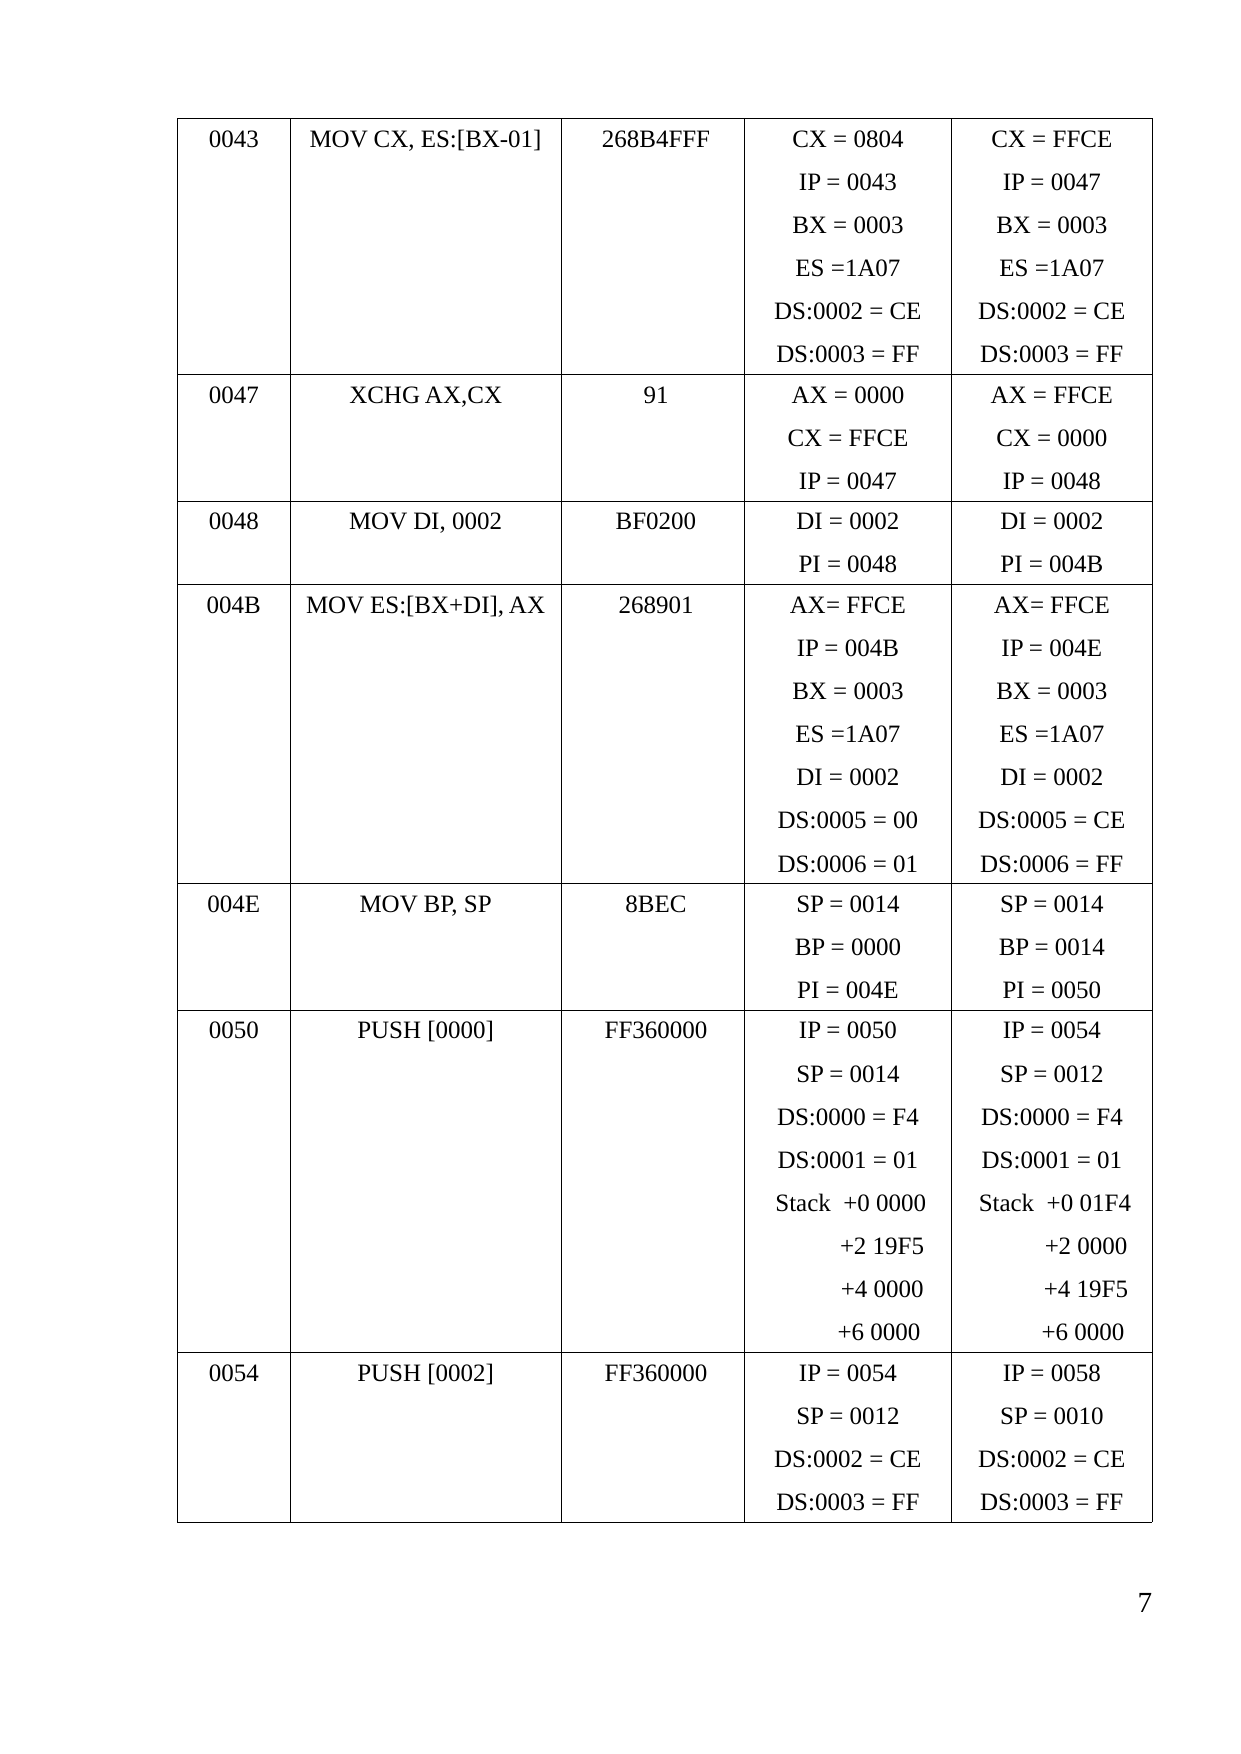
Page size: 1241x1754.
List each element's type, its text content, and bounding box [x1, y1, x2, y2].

table_cell 91 [562, 375, 744, 501]
table_cell FF360000 [562, 1353, 744, 1522]
table_cell AX = 0000 CX = FFCE IP = 0047 [745, 375, 951, 501]
table_cell 004E [178, 884, 290, 1010]
table_cell MOV DI, 0002 [291, 502, 561, 584]
table_cell AX= FFCE IP = 004B BX = 0003 ES =1A07 DI = 0002 DS:0005 = 00 DS:0006 = 01 [745, 585, 951, 883]
table_cell 0054 [178, 1353, 290, 1522]
table_cell 004B [178, 585, 290, 883]
table_cell AX = FFCE CX = 0000 IP = 0048 [952, 375, 1152, 501]
table_cell PUSH [0002] [291, 1353, 561, 1522]
table_cell 0043 [178, 119, 290, 374]
table_cell PUSH [0000] [291, 1011, 561, 1352]
table_cell MOV BP, SP [291, 884, 561, 1010]
table_cell 0048 [178, 502, 290, 584]
table_cell MOV ES:[BX+DI], AX [291, 585, 561, 883]
table_cell 0050 [178, 1011, 290, 1352]
table_cell BF0200 [562, 502, 744, 584]
table_cell CX = FFCE IP = 0047 BX = 0003 ES =1A07 DS:0002 = CE DS:0003 = FF [952, 119, 1152, 374]
table_cell 268901 [562, 585, 744, 883]
table_cell DI = 0002 PI = 0048 [745, 502, 951, 584]
table_cell XCHG AX,CX [291, 375, 561, 501]
table_cell IP = 0058 SP = 0010 DS:0002 = CE DS:0003 = FF [952, 1353, 1152, 1522]
table_cell 0047 [178, 375, 290, 501]
table_cell SP = 0014 BP = 0000 PI = 004E [745, 884, 951, 1010]
table_cell AX= FFCE IP = 004E BX = 0003 ES =1A07 DI = 0002 DS:0005 = CE DS:0006 = FF [952, 585, 1152, 883]
table_cell 8BEC [562, 884, 744, 1010]
table_cell CX = 0804 IP = 0043 BX = 0003 ES =1A07 DS:0002 = CE DS:0003 = FF [745, 119, 951, 374]
table_cell FF360000 [562, 1011, 744, 1352]
table_cell IP = 0050 SP = 0014 DS:0000 = F4 DS:0001 = 01 Stack +0 0000 +2 19F5 +4 0000 +6 0000 [745, 1011, 951, 1352]
table_cell IP = 0054 SP = 0012 DS:0000 = F4 DS:0001 = 01 Stack +0 01F4 +2 0000 +4 19F5 +6 0000 [952, 1011, 1152, 1352]
table_cell MOV CX, ES:[BX-01] [291, 119, 561, 374]
table_cell SP = 0014 BP = 0014 PI = 0050 [952, 884, 1152, 1010]
table_cell DI = 0002 PI = 004B [952, 502, 1152, 584]
table_cell 268B4FFF [562, 119, 744, 374]
table_cell IP = 0054 SP = 0012 DS:0002 = CE DS:0003 = FF [745, 1353, 951, 1522]
